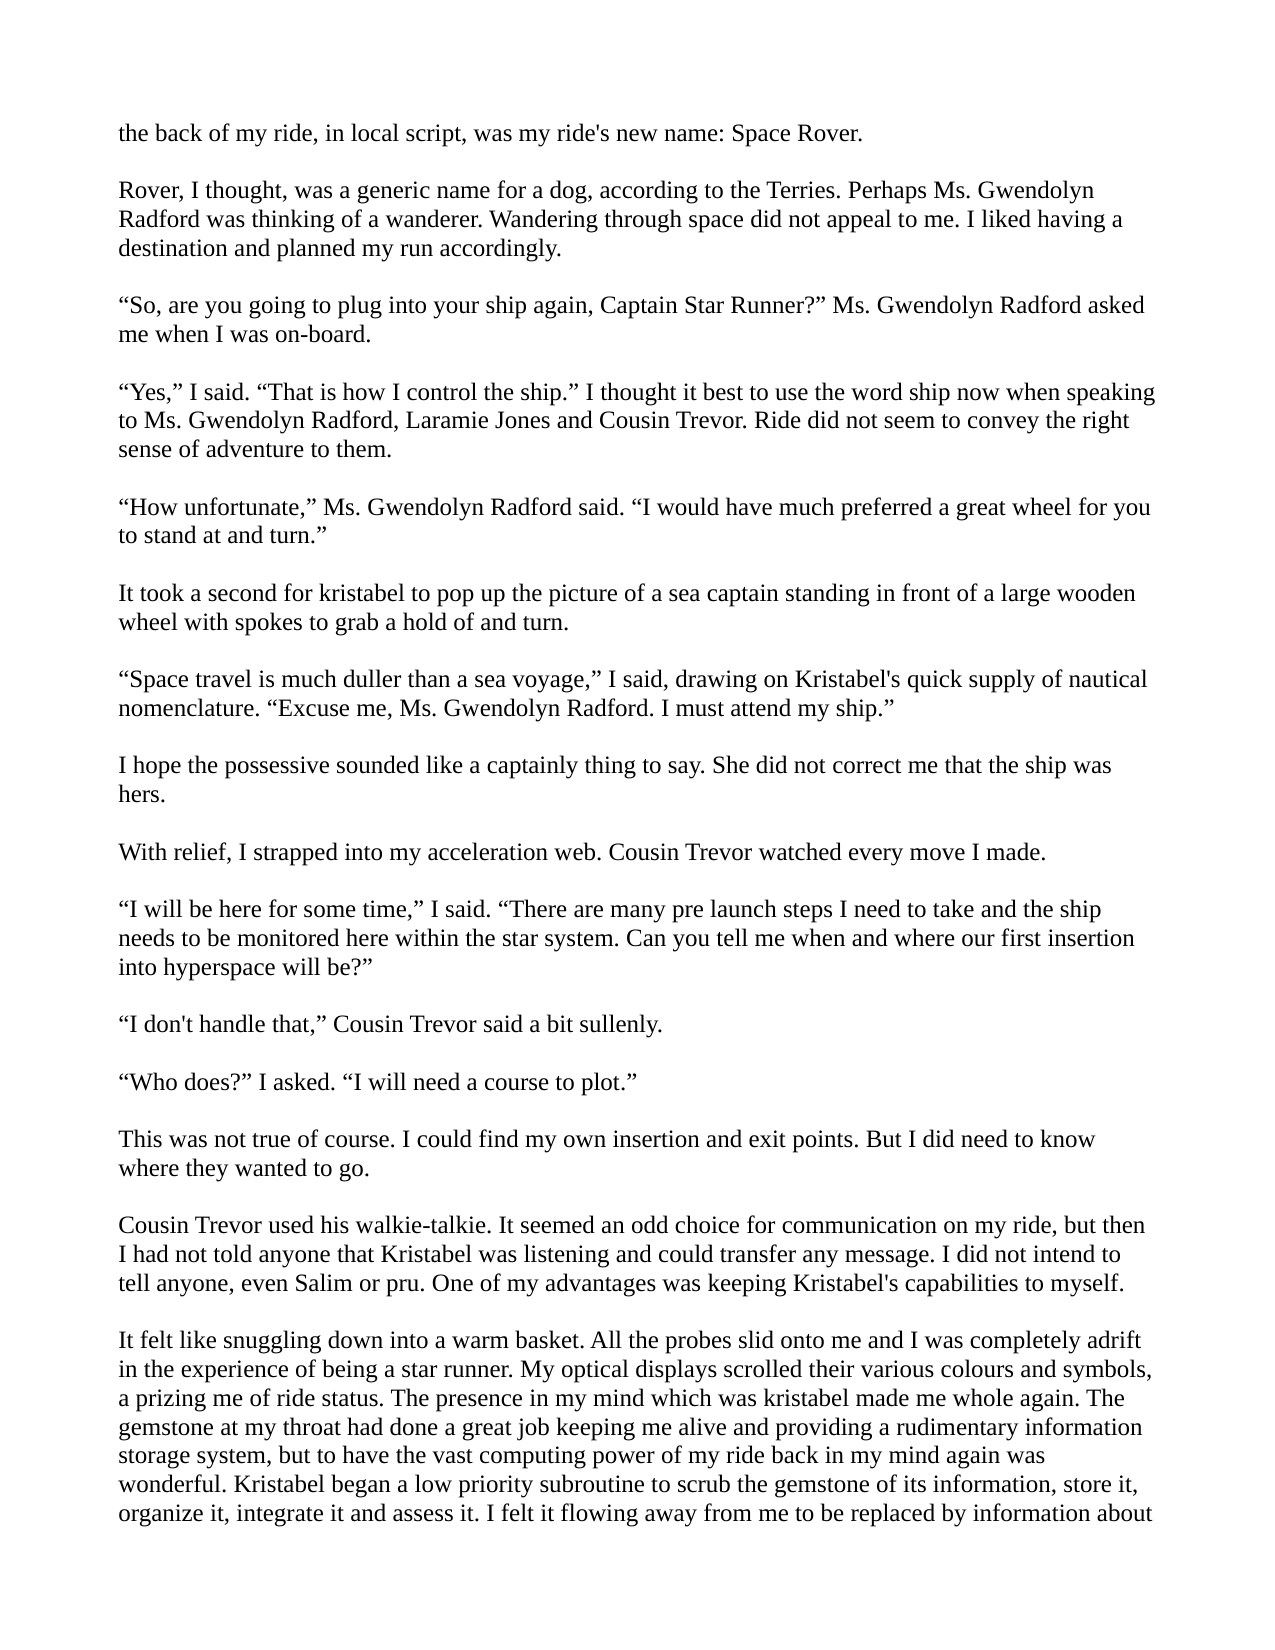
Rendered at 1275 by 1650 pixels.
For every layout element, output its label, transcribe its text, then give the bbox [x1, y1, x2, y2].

text I hope the possessive sounded like a captainly thing to say. She did not correct me that the ship was hers. [118, 751, 1157, 808]
text the back of my ride, in local script, was my ride's new name: Space Rover. [118, 118, 1157, 147]
text This was not true of course. I could find my own insertion and exit points. But I did need to know where they wanted to go. [118, 1124, 1157, 1182]
text “How unfortunate,” Ms. Gwendolyn Radford said. “I would have much preferred a great wheel for you to stand at and turn.” [118, 492, 1157, 549]
text It felt like snuggling down into a warm basket. All the probes slid onto me and I was completely adrift in the experience of being a star runner. My optical displays scrolled their various colours and symbols, a prizing me of ride status. The presence in my mind which was kristabel made me whole again. The gemstone at my throat had done a great job keeping me alive and providing a rudimentary information storage system, but to have the vast computing power of my ride back in my mind again was wonderful. Kristabel began a low priority subroutine to scrub the gemstone of its information, store it, organize it, integrate it and assess it. I felt it flowing away from me to be replaced by information about [118, 1326, 1157, 1527]
text “I will be here for some time,” I said. “There are many pre launch steps I need to take and the ship needs to be monitored here within the star system. Can you tell me when and where our first insertion into hyperspace will be?” [118, 894, 1157, 981]
text It took a second for kristabel to pop up the picture of a sea captain standing in front of a large wooden wheel with spokes to grab a hold of and turn. [118, 578, 1157, 636]
text “I don't handle that,” Cousin Trevor said a bit sullenly. [118, 1009, 1157, 1038]
text With relief, I strapped into my acceleration web. Cousin Trevor watched every move I made. [118, 837, 1157, 866]
text “So, are you going to plug into your ship again, Captain Star Runner?” Ms. Gwendolyn Radford asked me when I was on-board. [118, 291, 1157, 348]
text “Space travel is much duller than a sea voyage,” I said, drawing on Kristabel's quick supply of nautical nomenclature. “Excuse me, Ms. Gwendolyn Radford. I must attend my ship.” [118, 664, 1157, 722]
text Cousin Trevor used his walkie-talkie. It seemed an odd choice for communication on my ride, but then I had not told anyone that Kristabel was listening and could transfer any message. I did not intend to tell anyone, even Salim or pru. One of my advantages was keeping Kristabel's capabilities to myself. [118, 1211, 1157, 1297]
text Rover, I thought, was a generic name for a dog, according to the Terries. Perhaps Ms. Gwendolyn Radford was thinking of a wanderer. Wandering through space did not appeal to me. I liked having a destination and planned my run accordingly. [118, 176, 1157, 262]
text “Who does?” I asked. “I will need a course to plot.” [118, 1067, 1157, 1096]
text “Yes,” I said. “That is how I control the ship.” I thought it best to use the word ship now when speaking to Ms. Gwendolyn Radford, Laramie Jones and Cousin Trevor. Ride did not seem to convey the right sense of adventure to them. [118, 377, 1157, 463]
